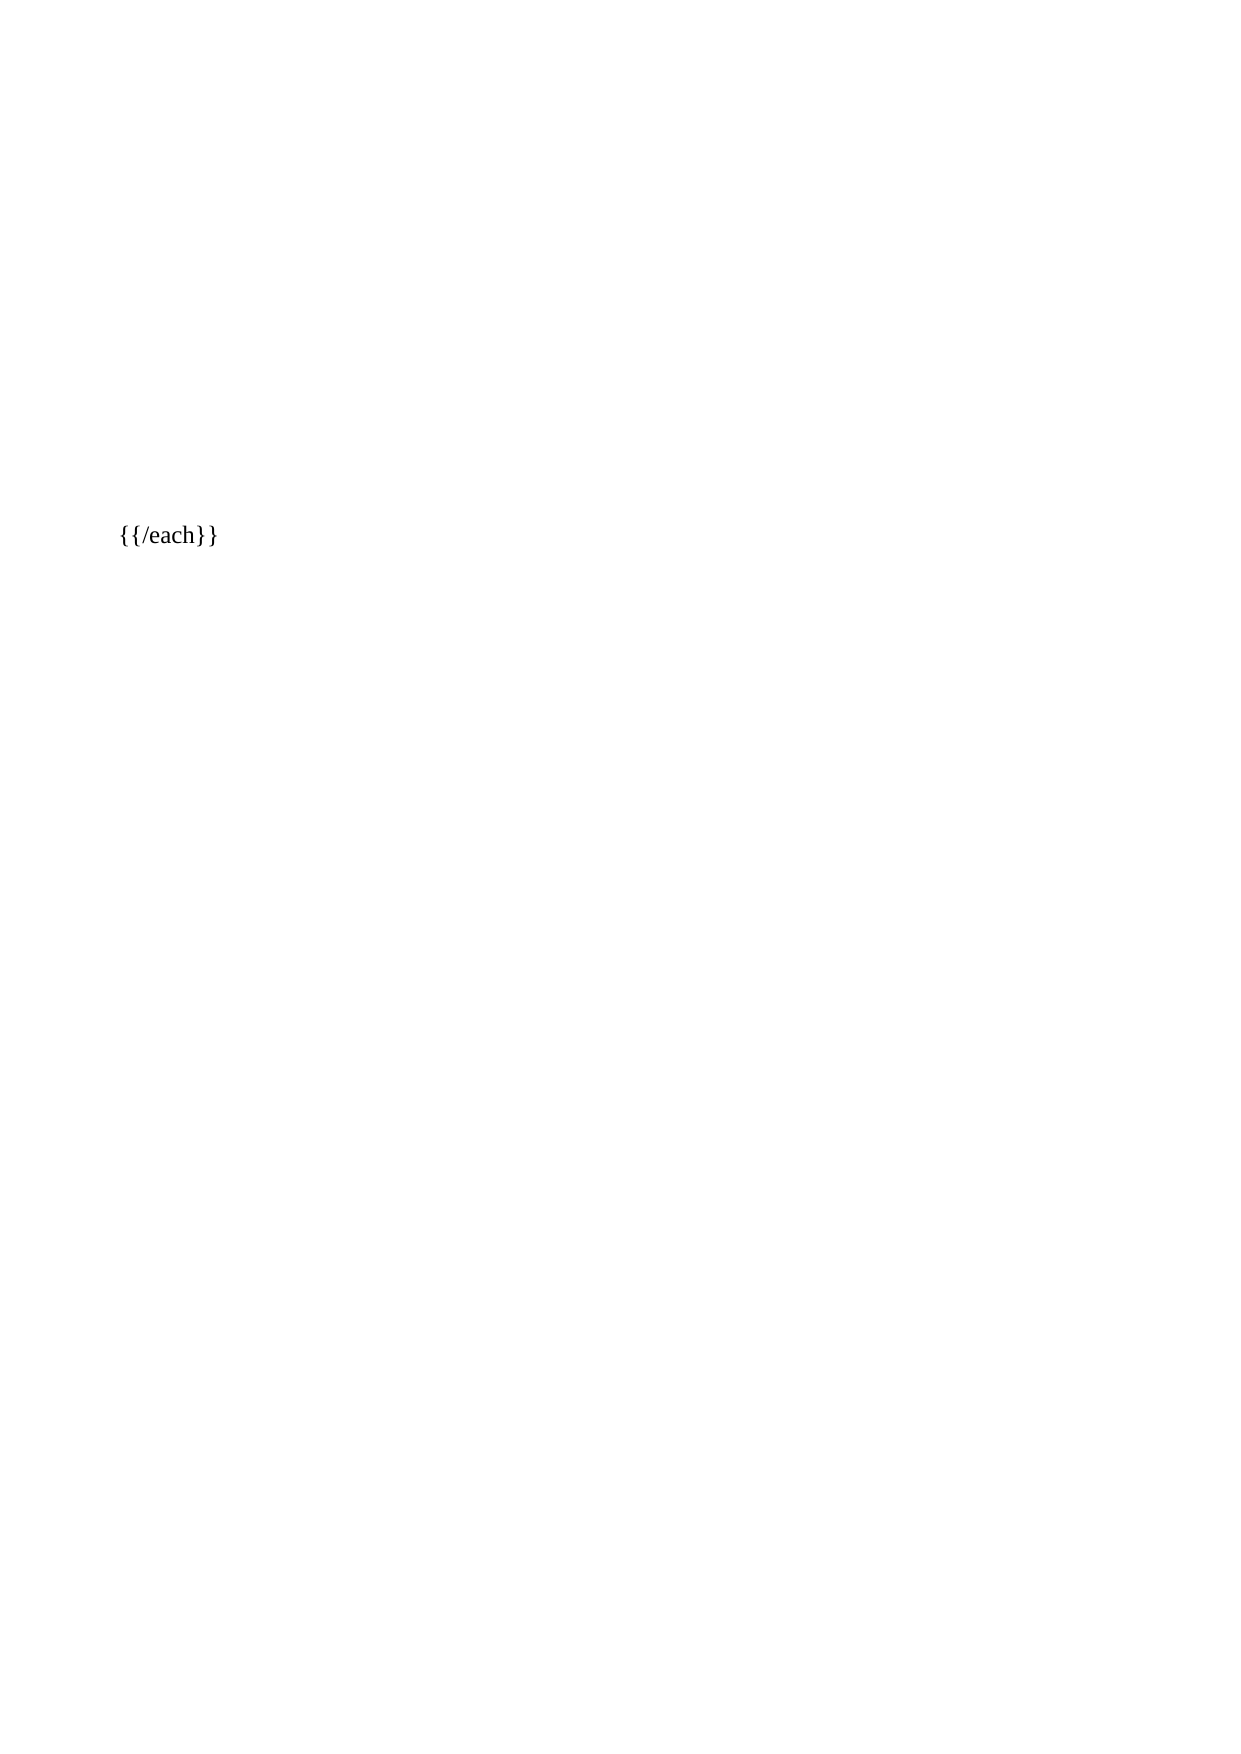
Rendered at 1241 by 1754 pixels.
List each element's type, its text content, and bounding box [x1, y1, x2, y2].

text {{/each}} [118, 521, 1122, 549]
